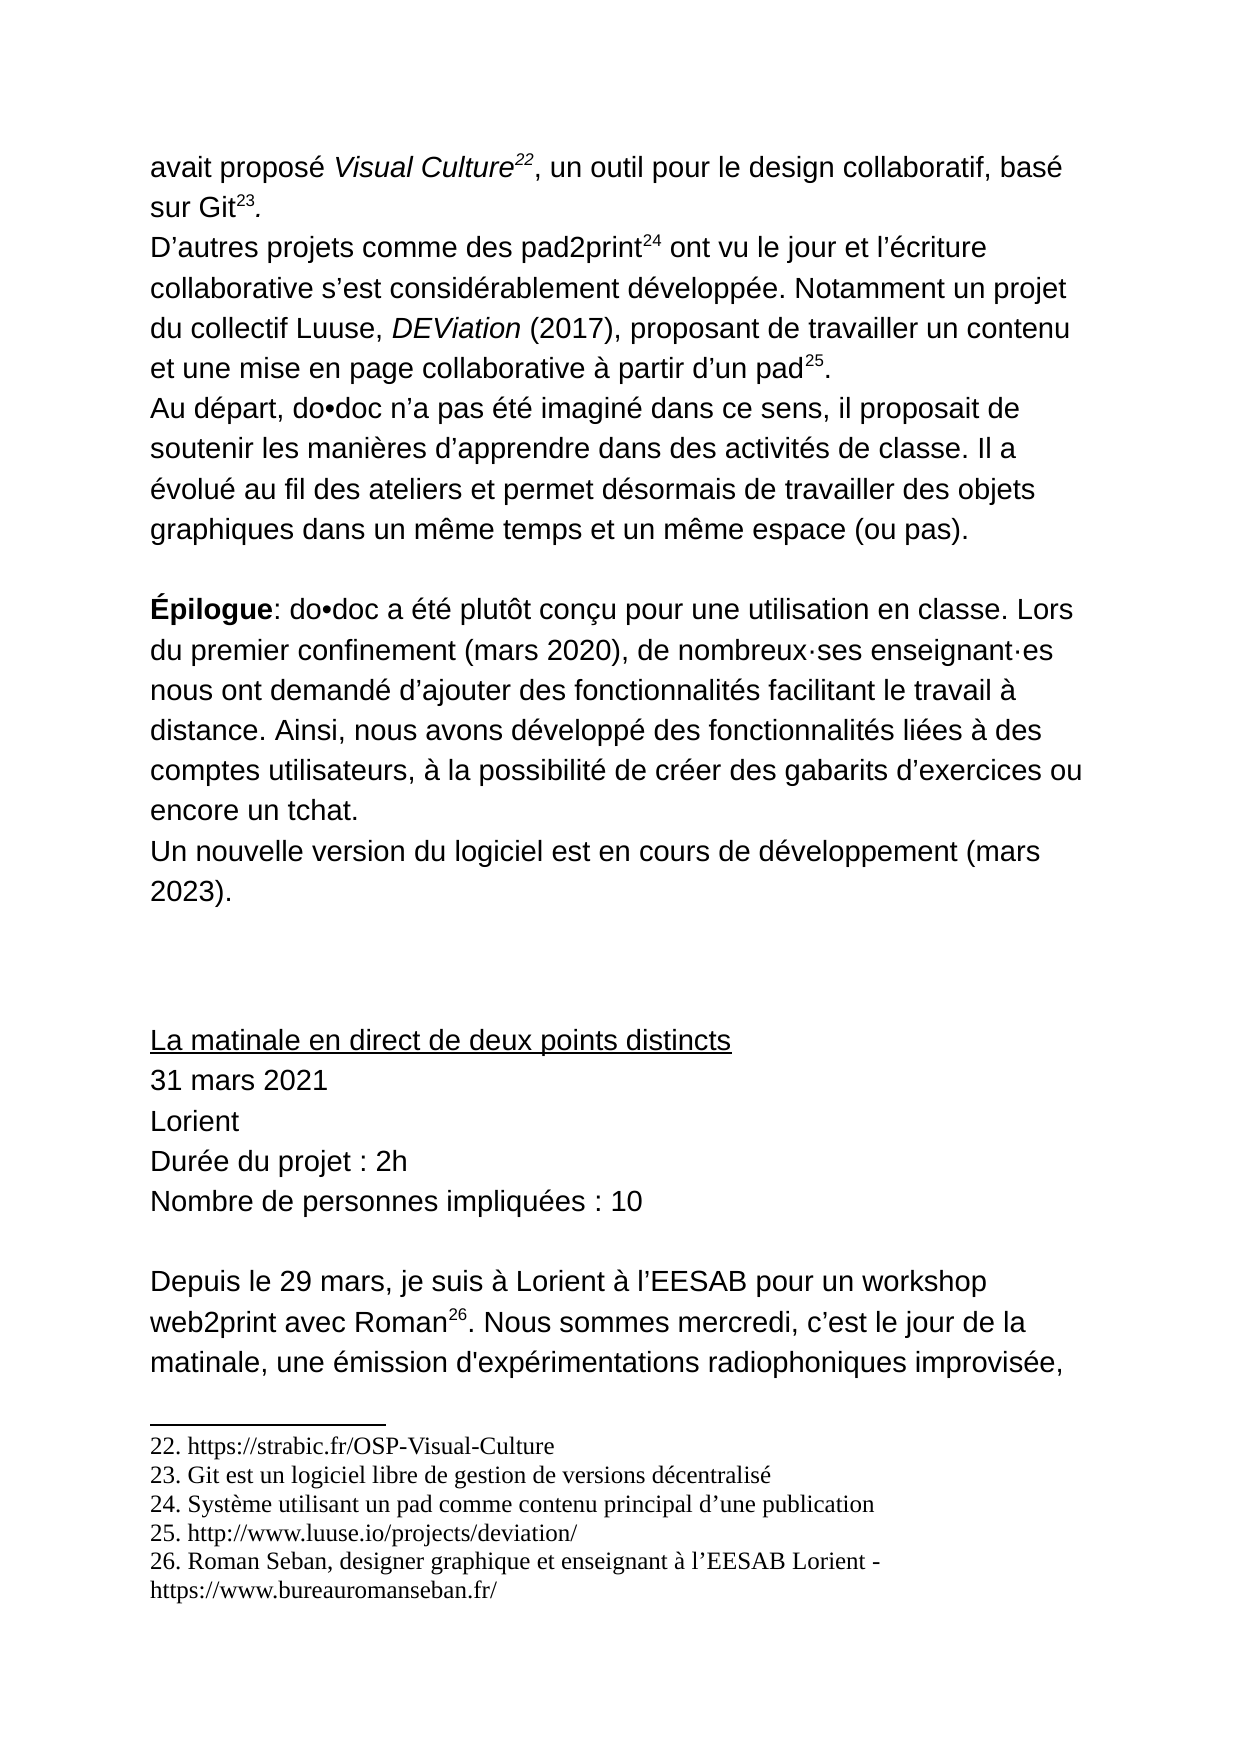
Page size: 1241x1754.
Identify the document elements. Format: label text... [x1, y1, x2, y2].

text D’autres projets comme des pad2print ont vu le jour et l’écriture collaborative s’est considérablement développée. Notamment un projet du collectif Luuse, DEViation (2017), proposant de travailler un contenu et une mise en page collaborative à partir d’un pad. [150, 230, 1090, 384]
text . https://strabic.fr/OSP-Visual-Culture [150, 1431, 1090, 1460]
text . http://www.luuse.io/projects/deviation/ [150, 1518, 1090, 1546]
text Un nouvelle version du logiciel est en cours de développement (mars 2023). [150, 833, 1090, 907]
text Durée du projet : 2h [150, 1144, 1090, 1177]
text La matinale en direct de deux points distincts [150, 1023, 1090, 1057]
text Lorient [150, 1103, 1090, 1137]
text 31 mars 2021 [150, 1063, 1090, 1097]
text Depuis le 29 mars, je suis à Lorient à l’EESAB pour un workshop web2print avec Roman. Nous sommes mercredi, c’est le jour de la matinale, une émission d'expérimentations radiophoniques improvisée, [150, 1264, 1090, 1378]
text . Git est un logiciel libre de gestion de versions décentralisé [150, 1460, 1090, 1489]
text . Roman Seban, designer graphique et enseignant à l’EESAB Lorient - https://www.bureauromanseban.fr/ [150, 1546, 1090, 1604]
text Depuis longtemps les designers graphiques se posent la question de la collaboration dans leur travail. Comment travailler sur les mêmes formes en même temps? En 2014, le collectif Open Source Publishing (OSP) avait proposé Visual Culture, un outil pour le design collaboratif, basé sur Git. [150, 150, 1090, 224]
text . Système utilisant un pad comme contenu principal d’une publication [150, 1489, 1090, 1518]
text Épilogue: do•doc a été plutôt conçu pour une utilisation en classe. Lors du premier confinement (mars 2020), de nombreux·ses enseignant·es nous ont demandé d’ajouter des fonctionnalités facilitant le travail à distance. Ainsi, nous avons développé des fonctionnalités liées à des comptes utilisateurs, à la possibilité de créer des gabarits d’exercices ou encore un tchat. [150, 592, 1090, 827]
text Nombre de personnes impliquées : 10 [150, 1184, 1090, 1217]
text Au départ, do•doc n’a pas été imaginé dans ce sens, il proposait de soutenir les manières d’apprendre dans des activités de classe. Il a évolué au fil des ateliers et permet désormais de travailler des objets graphiques dans un même temps et un même espace (ou pas). [150, 391, 1090, 545]
